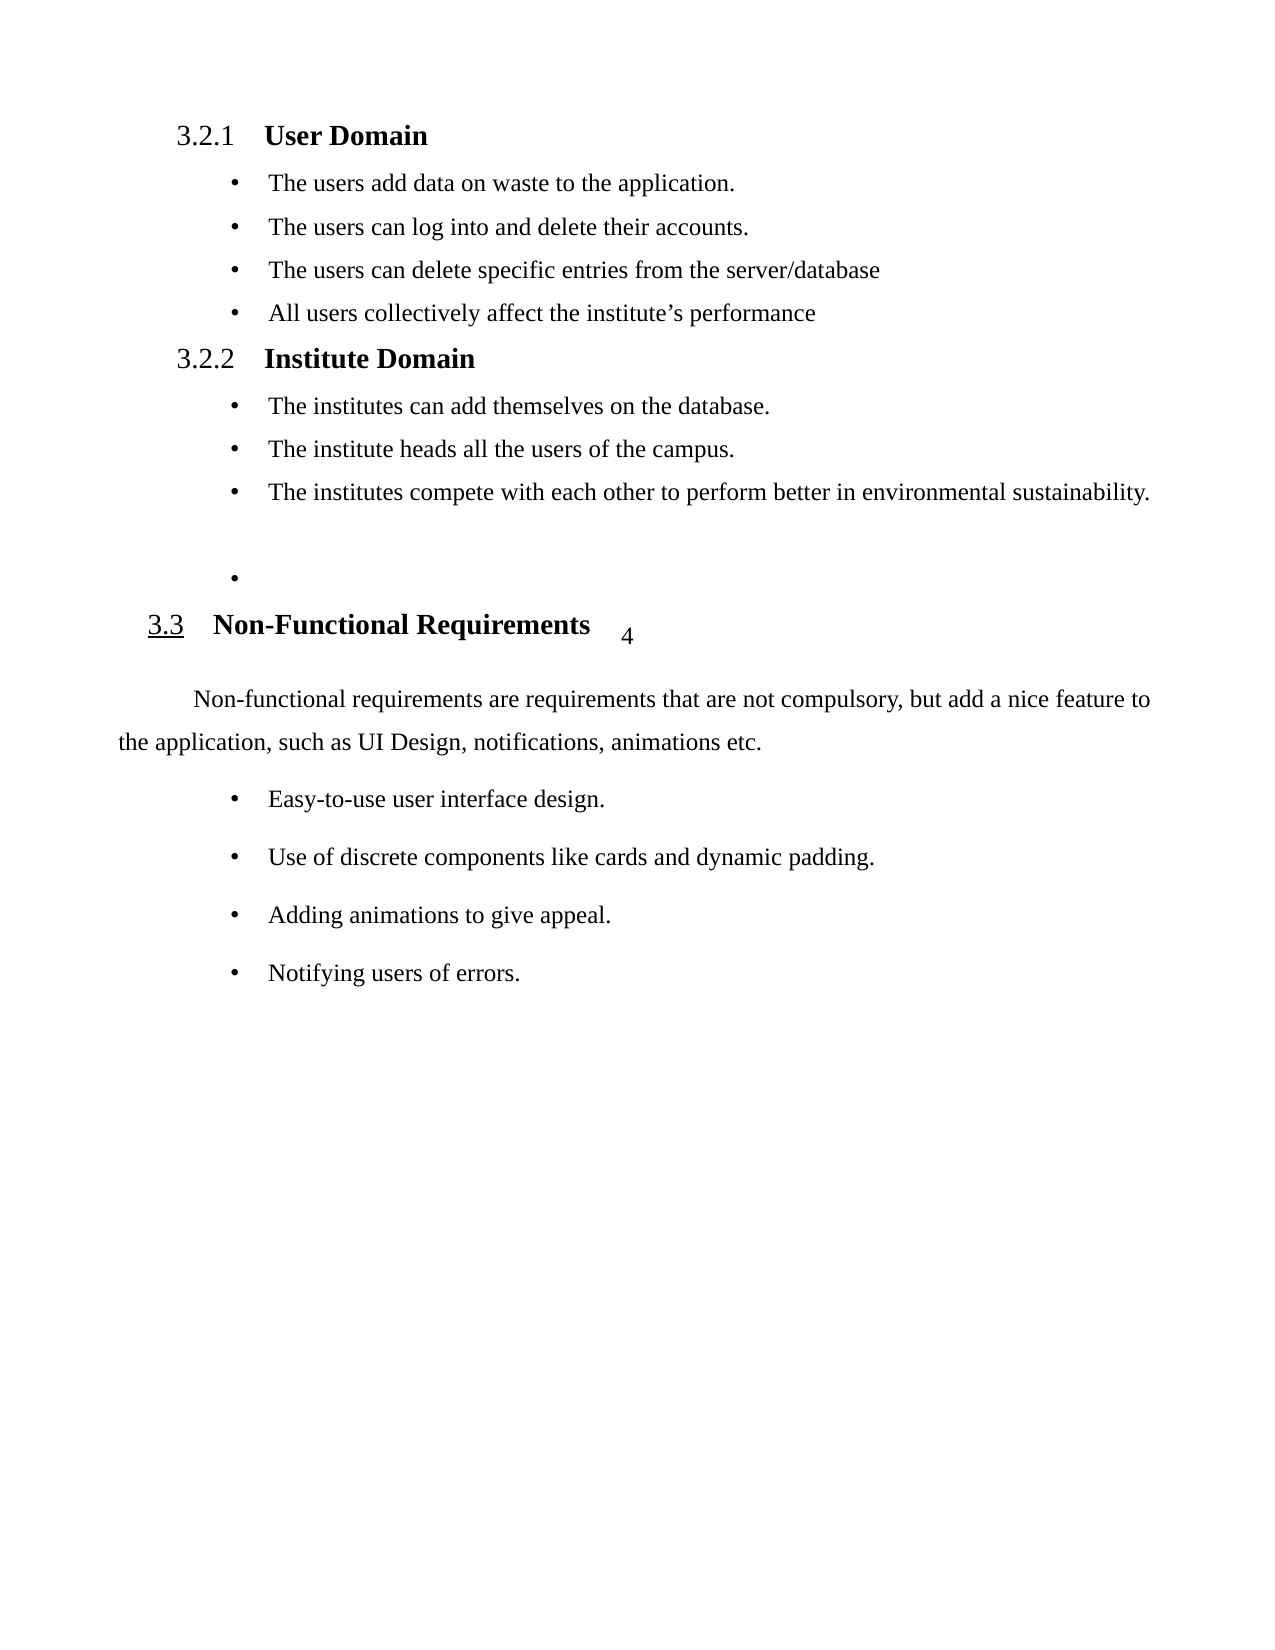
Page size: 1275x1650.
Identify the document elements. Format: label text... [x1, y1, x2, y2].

list Adding animations to give appeal. [230, 900, 1157, 929]
list The users add data on waste to the application. [231, 168, 1157, 197]
list The institutes compete with each other to perform better in environmental sustainability. [230, 477, 1157, 506]
list The institute heads all the users of the campus. [230, 434, 1157, 463]
text 3.2.2 Institute Domain [118, 341, 1157, 374]
list All users collectively affect the institute’s performance [231, 298, 1157, 327]
list The institutes can add themselves on the database. [230, 391, 1157, 420]
list Notifying users of errors. [230, 958, 1157, 986]
list Use of discrete components like cards and dynamic padding. [230, 842, 1157, 871]
text 3.2.1 User Domain [118, 118, 1157, 152]
list The users can delete specific entries from the server/database [231, 255, 1157, 283]
list The users can log into and delete their accounts. [231, 212, 1157, 240]
text 3.3 Non-Functional Requirements [118, 607, 1157, 640]
text Non-functional requirements are requirements that are not compulsory, but add a nice feature to the application, such as UI Design, notifications, animations etc. [118, 684, 1157, 756]
list Easy-to-use user interface design. [230, 784, 1157, 813]
